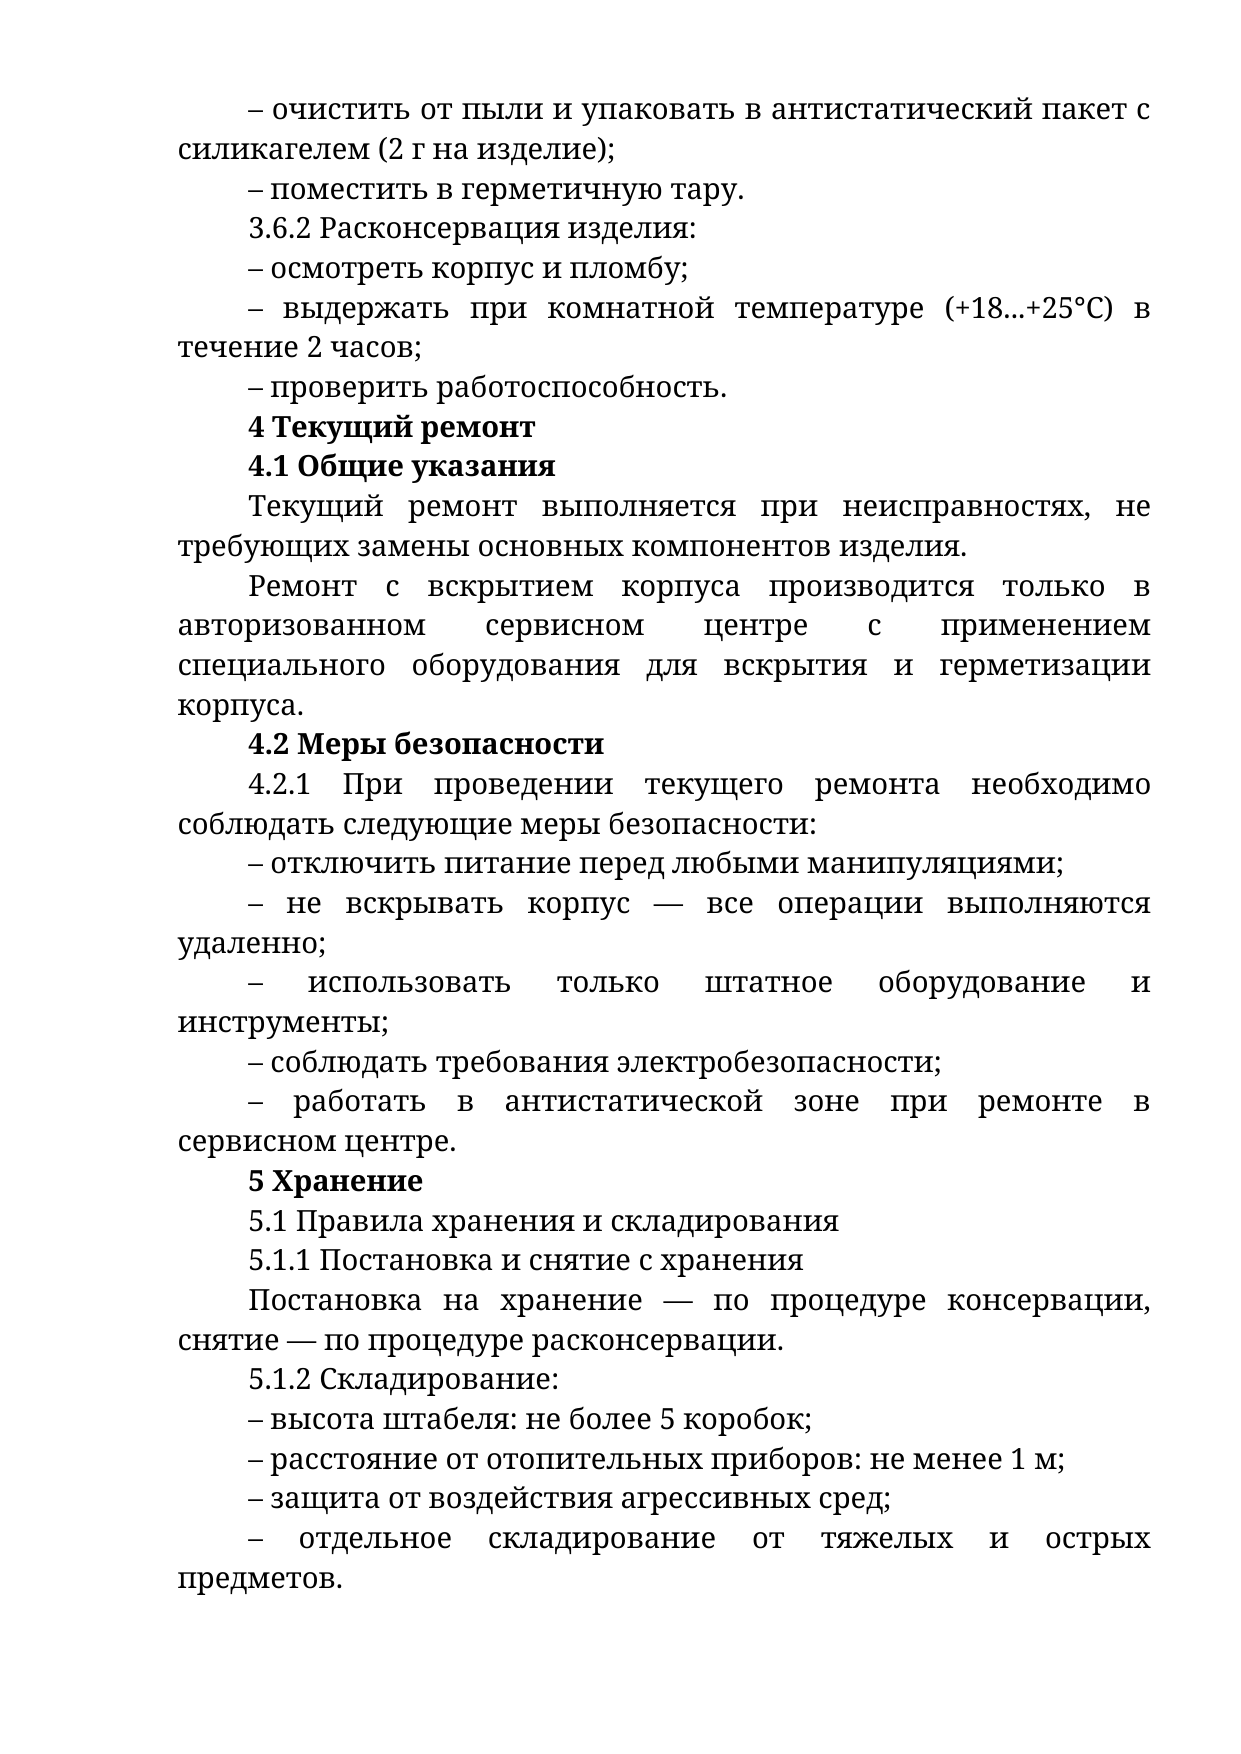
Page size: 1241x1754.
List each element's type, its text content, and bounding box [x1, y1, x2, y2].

text 4.2.1 При проведении текущего ремонта необходимо соблюдать следующие меры безопасности: [177, 763, 1152, 843]
text – поместить в герметичную тару. [177, 168, 1152, 208]
text – осмотреть корпус и пломбу; [177, 247, 1152, 287]
text – отдельное складирование от тяжелых и острых предметов. [177, 1517, 1152, 1597]
text 5.1.2 Складирование: [177, 1358, 1152, 1398]
text – защита от воздействия агрессивных сред; [177, 1478, 1152, 1517]
text – соблюдать требования электробезопасности; [177, 1041, 1152, 1081]
subtitle 5 Хранение [177, 1160, 1152, 1200]
text – проверить работоспособность. [177, 366, 1152, 406]
text – выдержать при комнатной температуре (+18...+25°C) в течение 2 часов; [177, 287, 1152, 366]
subtitle 4.2 Меры безопасности [177, 723, 1152, 763]
text – высота штабеля: не более 5 коробок; [177, 1398, 1152, 1438]
text – отключить питание перед любыми манипуляциями; [177, 843, 1152, 882]
subtitle 4.1 Общие указания [177, 446, 1152, 485]
text Постановка на хранение — по процедуре консервации, снятие — по процедуре расконсервации. [177, 1279, 1152, 1358]
text – использовать только штатное оборудование и инструменты; [177, 962, 1152, 1041]
text Ремонт с вскрытием корпуса производится только в авторизованном сервисном центре с применением специального оборудования для вскрытия и герметизации корпуса. [177, 565, 1152, 723]
text Текущий ремонт выполняется при неисправностях, не требующих замены основных компонентов изделия. [177, 485, 1152, 565]
subtitle 4 Текущий ремонт [177, 406, 1152, 446]
text 3.6.2 Расконсервация изделия: [177, 208, 1152, 247]
text – работать в антистатической зоне при ремонте в сервисном центре. [177, 1081, 1152, 1160]
text – очистить от пыли и упаковать в антистатический пакет с силикагелем (2 г на изделие); [177, 88, 1152, 168]
text 5.1 Правила хранения и складирования [177, 1200, 1152, 1239]
text 5.1.1 Постановка и снятие с хранения [177, 1239, 1152, 1279]
text – расстояние от отопительных приборов: не менее 1 м; [177, 1438, 1152, 1478]
text – не вскрывать корпус — все операции выполняются удаленно; [177, 882, 1152, 962]
